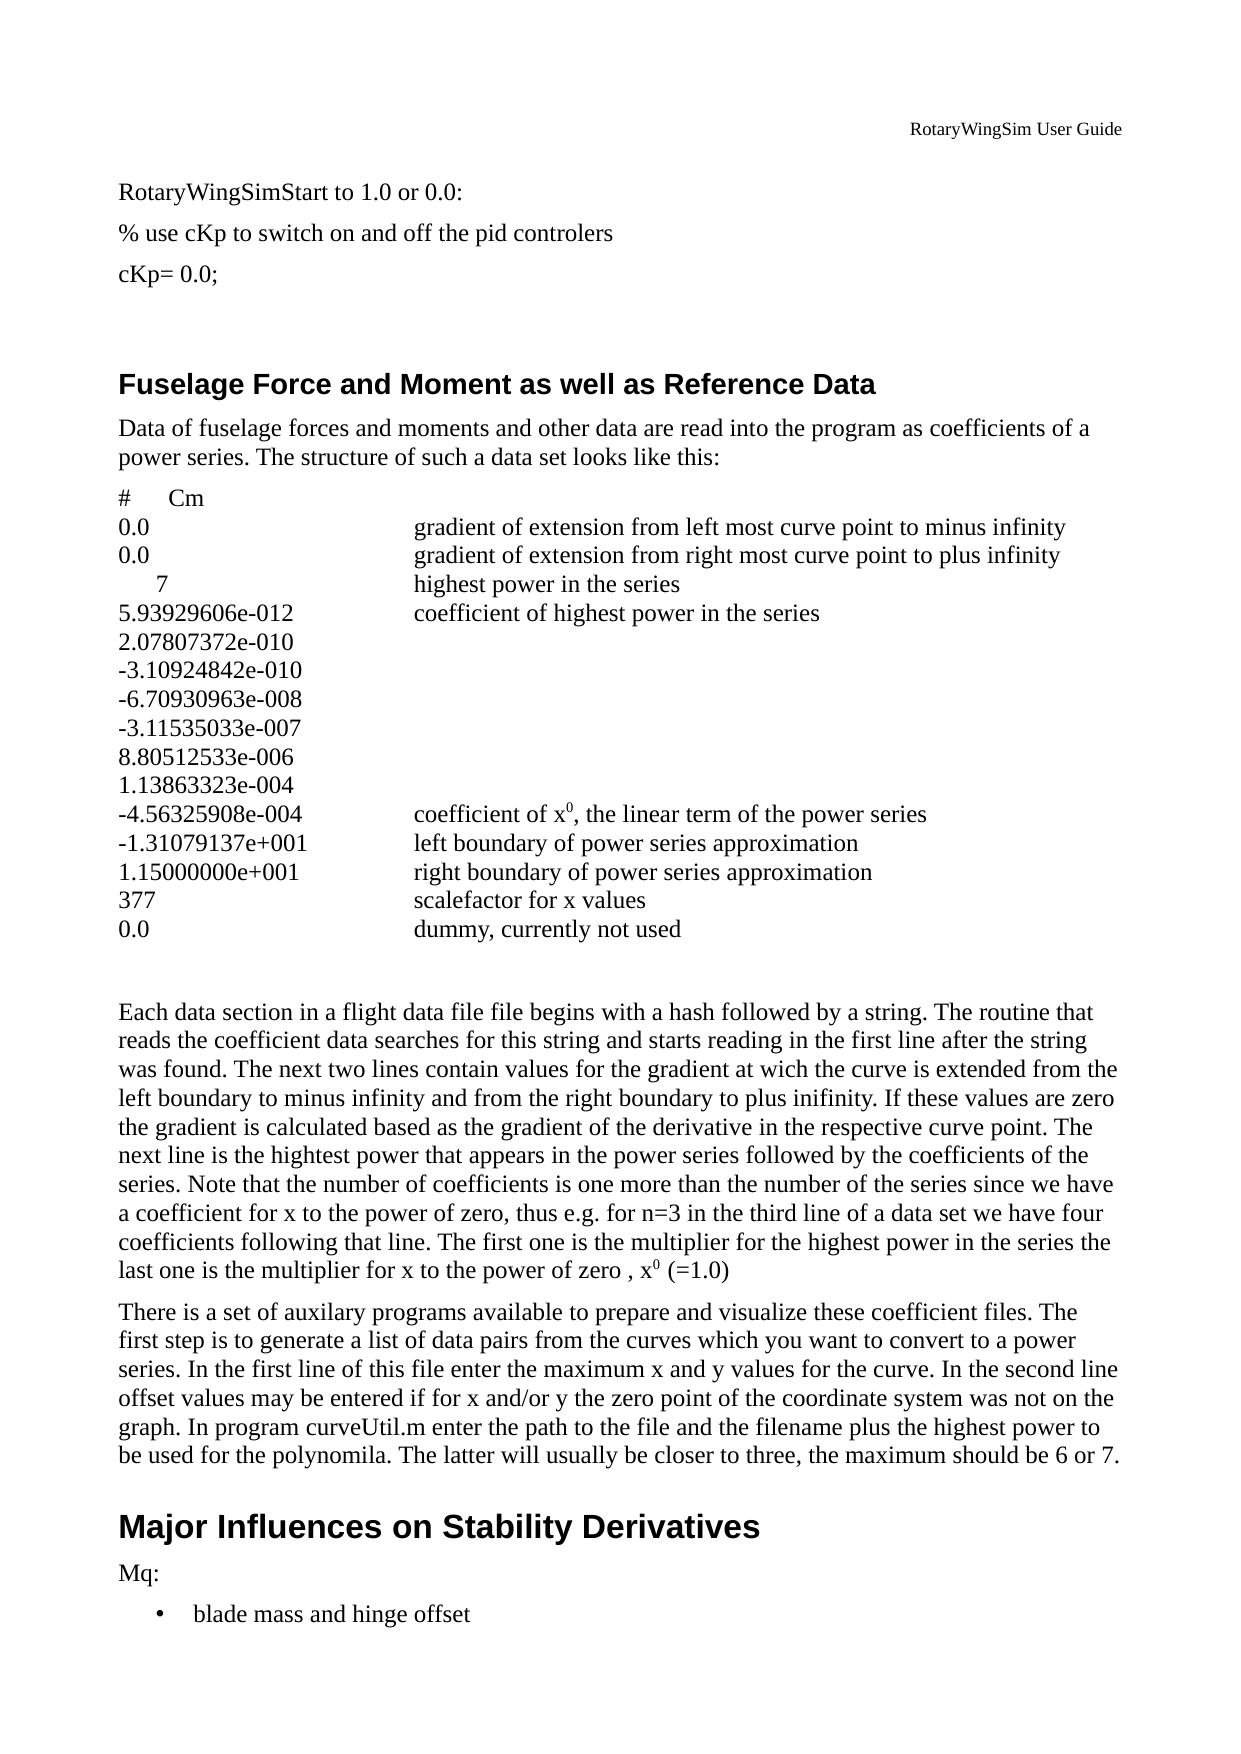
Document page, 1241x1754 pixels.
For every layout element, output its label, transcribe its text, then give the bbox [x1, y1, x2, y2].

text There is a set of auxilary programs available to prepare and visualize these coefficient files. The first step is to generate a list of data pairs from the curves which you want to convert to a power series. In the first line of this file enter the maximum x and y values for the curve. In the second line offset values may be entered if for x and/or y the zero point of the coordinate system was not on the graph. In program curveUtil.m enter the path to the file and the filename plus the highest power to be used for the polynomila. The latter will usually be closer to three, the maximum should be 6 or 7. [118, 1297, 1122, 1469]
subtitle Major Influences on Stability Derivatives [118, 1507, 1122, 1546]
text Each data section in a flight data file file begins with a hash followed by a string. The routine that reads the coefficient data searches for this string and starts reading in the first line after the string was found. The next two lines contain values for the gradient at wich the curve is extended from the left boundary to minus infinity and from the right boundary to plus inifinity. If these values are zero the gradient is calculated based as the gradient of the derivative in the respective curve point. The next line is the hightest power that appears in the power series followed by the coefficients of the series. Note that the number of coefficients is one more than the number of the series since we have a coefficient for x to the power of zero, thus e.g. for n=3 in the third line of a data set we have four coefficients following that line. The first one is the multiplier for the highest power in the series the last one is the multiplier for x to the power of zero , x0 (=1.0) [118, 997, 1122, 1284]
text Data of fuselage forces and moments and other data are read into the program as coefficients of a power series. The structure of such a data set looks like this: [118, 413, 1122, 471]
list blade mass and hinge offset [156, 1599, 1122, 1628]
text cKp= 0.0; [118, 259, 1122, 288]
subtitle Fuselage Force and Moment as well as Reference Data [118, 367, 1122, 401]
text % use cKp to switch on and off the pid controlers [118, 218, 1122, 247]
text RotaryWingSimStart to 1.0 or 0.0: [118, 177, 1122, 206]
text Mq: [118, 1558, 1122, 1587]
text # Cm 0.0 gradient of extension from left most curve point to minus infinity 0.0 gradient of extension from right most curve point to plus infinity 7 highest power in the series 5.93929606e-012 coefficient of highest power in the series 2.07807372e-010 -3.10924842e-010 -6.70930963e-008 -3.11535033e-007 8.80512533e-006 1.13863323e-004 -4.56325908e-004 coefficient of x0, the linear term of the power series -1.31079137e+001 left boundary of power series approximation 1.15000000e+001 right boundary of power series approximation 377 scalefactor for x values 0.0 dummy, currently not used [118, 483, 1122, 943]
